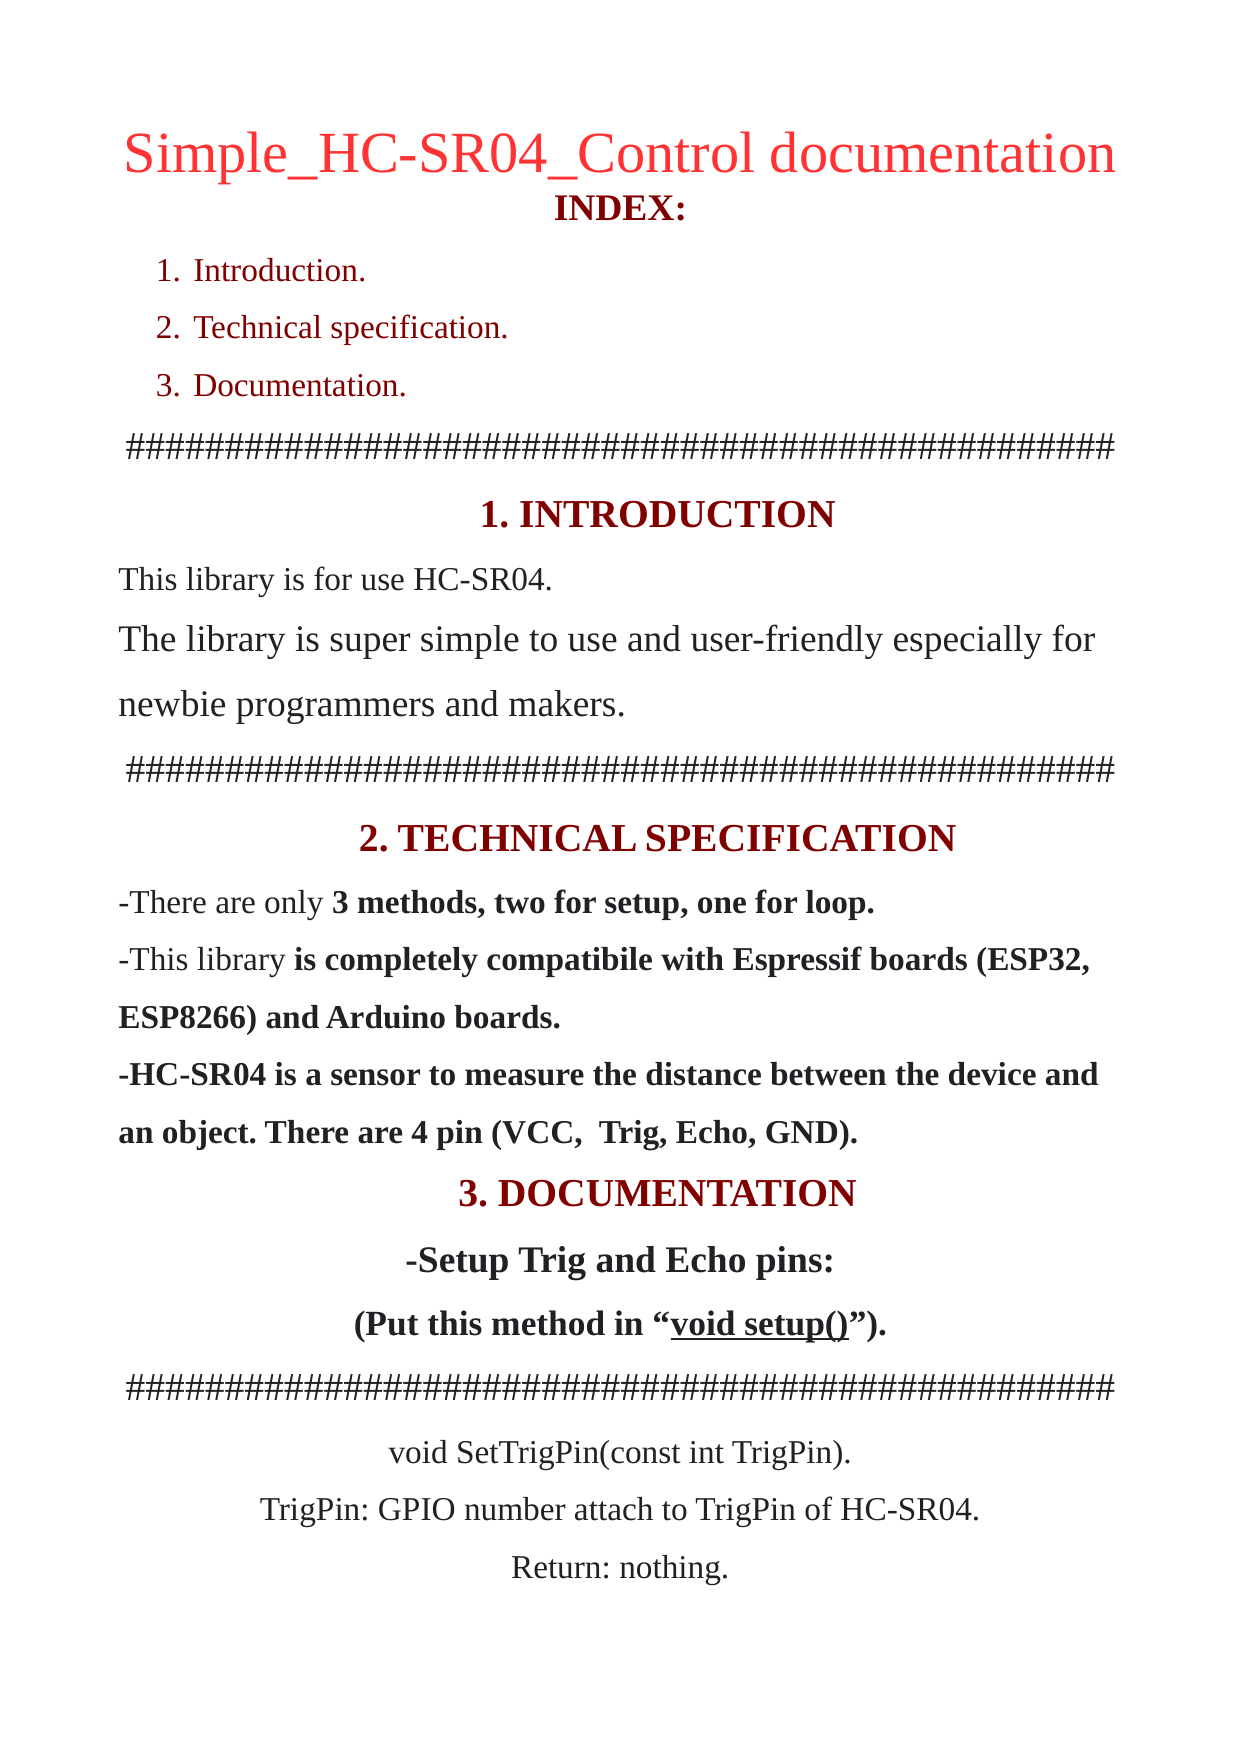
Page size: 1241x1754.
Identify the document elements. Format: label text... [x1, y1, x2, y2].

text The library is super simple to use and user-friendly especially for newbie programmers and makers. [118, 616, 1122, 724]
list Introduction. [156, 250, 1122, 288]
text (Put this method in “void setup()”). [118, 1303, 1122, 1343]
text This library is for use HC-SR04. [118, 559, 1122, 597]
text -Setup Trig and Echo pins: [118, 1238, 1122, 1281]
text INDEX: [118, 185, 1122, 228]
text -This library is completely compatibile with Espressif boards (ESP32, ESP8266) and Arduino boards. [118, 940, 1122, 1036]
text void SetTrigPin(const int TrigPin). [118, 1432, 1122, 1470]
list Technical specification. [156, 307, 1122, 346]
list 3. DOCUMENTATION [156, 1170, 1122, 1215]
text -There are only 3 methods, two for setup, one for loop. [118, 882, 1122, 921]
text TrigPin: GPIO number attach to TrigPin of HC-SR04. [118, 1489, 1122, 1528]
text -HC-SR04 is a sensor to measure the distance between the device and an object. There are 4 pin (VCC, Trig, Echo, GND). [118, 1055, 1122, 1151]
text ################################################## [118, 422, 1122, 468]
list 1. INTRODUCTION [156, 491, 1122, 536]
list Documentation. [156, 365, 1122, 403]
text ################################################## [118, 1364, 1122, 1409]
text Simple_HC-SR04_Control documentation [118, 118, 1122, 185]
text ################################################## [118, 746, 1122, 791]
text Return: nothing. [118, 1547, 1122, 1585]
list 2. TECHNICAL SPECIFICATION [156, 814, 1122, 859]
